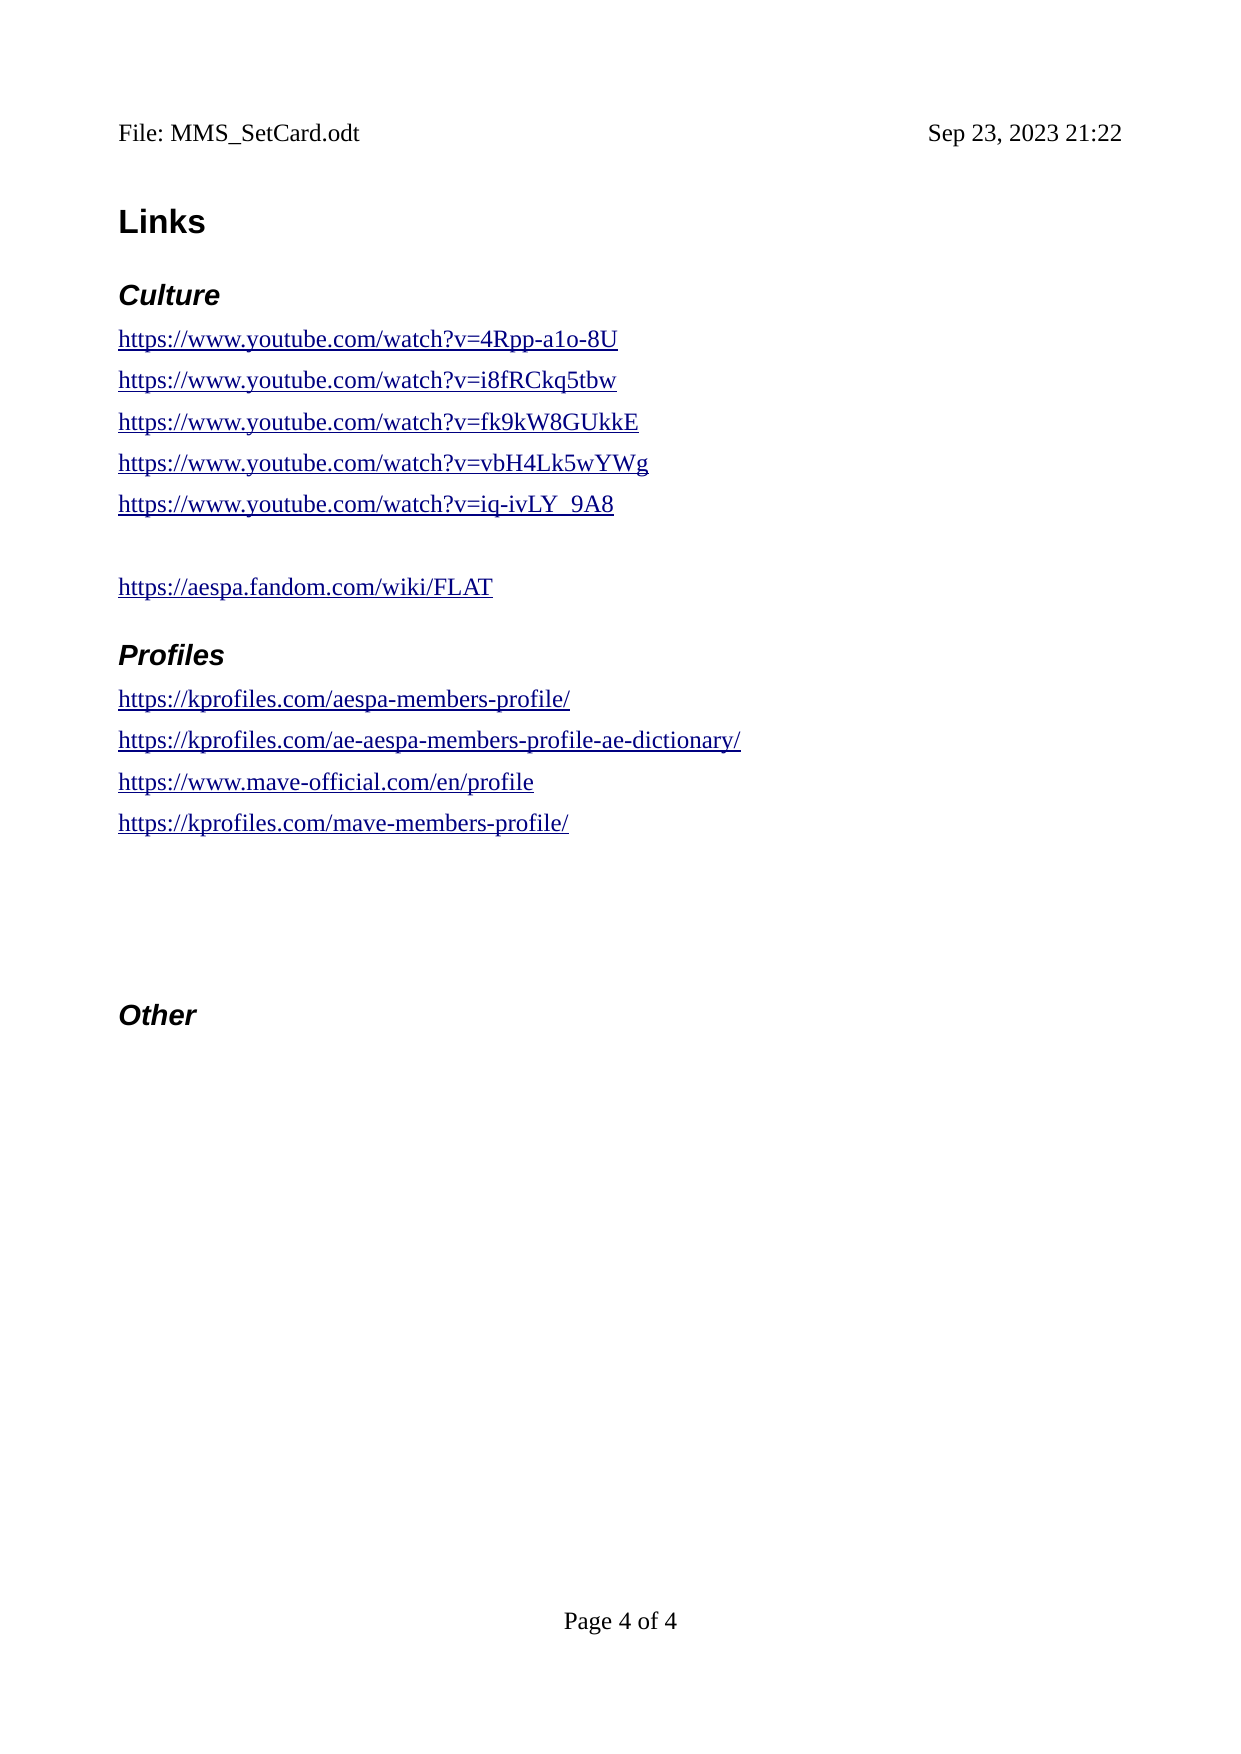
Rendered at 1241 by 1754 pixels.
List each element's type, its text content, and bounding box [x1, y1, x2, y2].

subtitle Profiles [118, 638, 1122, 672]
text https://www.mave-official.com/en/profile [118, 767, 1122, 795]
text https://www.youtube.com/watch?v=fk9kW8GUkkE [118, 407, 1122, 436]
text https://www.youtube.com/watch?v=i8fRCkq5tbw [118, 366, 1122, 394]
text https://www.youtube.com/watch?v=4Rpp-a1o-8U [118, 324, 1122, 353]
subtitle Other [118, 998, 1122, 1031]
text https://kprofiles.com/aespa-members-profile/ [118, 684, 1122, 713]
text https://kprofiles.com/mave-members-profile/ [118, 808, 1122, 837]
text https://aespa.fandom.com/wiki/FLAT [118, 572, 1122, 601]
text https://kprofiles.com/ae-aespa-members-profile-ae-dictionary/ [118, 725, 1122, 754]
subtitle Links [118, 202, 1122, 241]
text https://www.youtube.com/watch?v=vbH4Lk5wYWg [118, 448, 1122, 477]
text https://www.youtube.com/watch?v=iq-ivLY_9A8 [118, 489, 1122, 518]
subtitle Culture [118, 278, 1122, 312]
